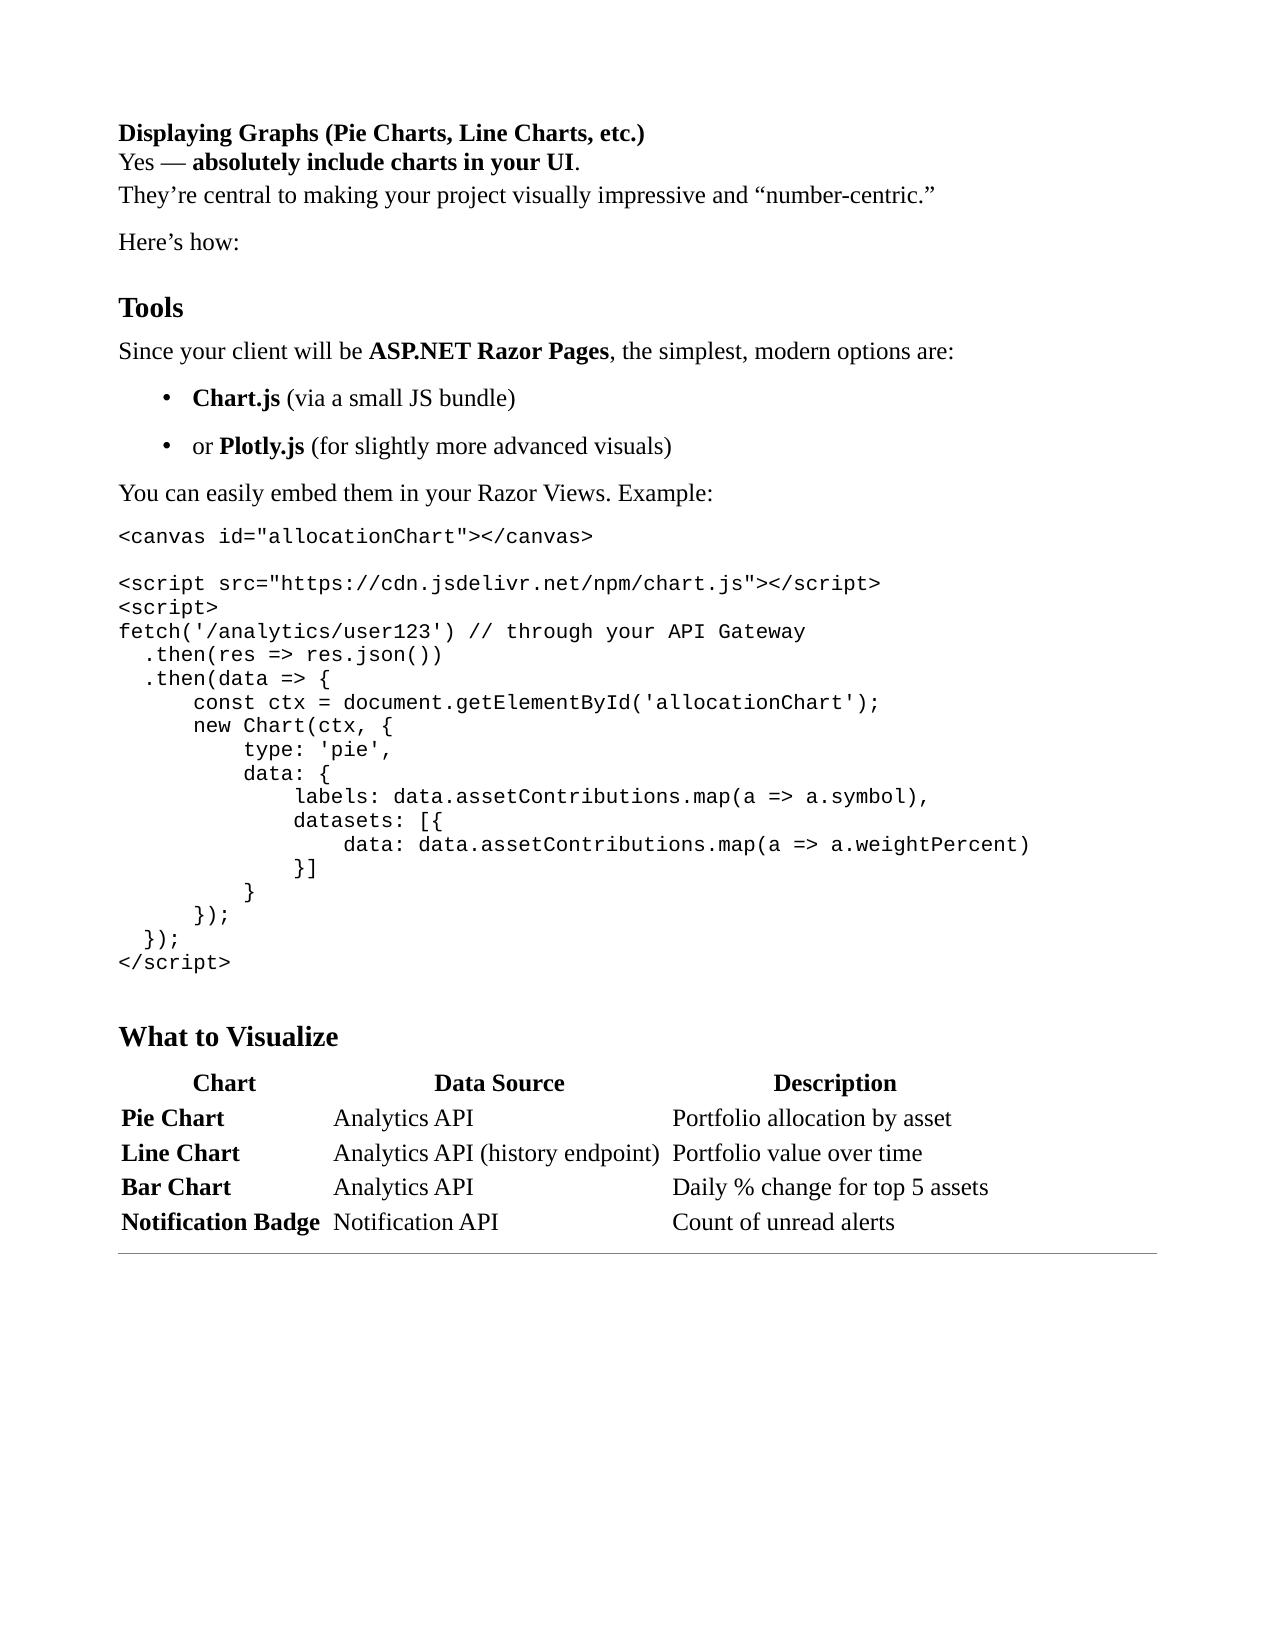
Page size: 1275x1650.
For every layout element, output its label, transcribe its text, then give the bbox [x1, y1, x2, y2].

subtitle What to Visualize [118, 1019, 1157, 1053]
text datasets: [{ [118, 810, 1157, 833]
text }); [118, 904, 1157, 928]
table_cell Bar Chart [118, 1169, 330, 1204]
table_cell Portfolio value over time [669, 1135, 1001, 1169]
text Since your client will be ASP.NET Razor Pages, the simplest, modern options are: [118, 336, 1157, 364]
list or Plotly.js (for slightly more advanced visuals) [162, 431, 1157, 460]
table_cell Analytics API (history endpoint) [330, 1135, 669, 1169]
table_cell Notification Badge [118, 1204, 330, 1238]
text } [118, 881, 1157, 904]
table_header Description [669, 1066, 1001, 1100]
text .then(res => res.json()) [118, 644, 1157, 668]
table_header Data Source [330, 1066, 669, 1100]
text data: data.assetContributions.map(a => a.weightPercent) [118, 833, 1157, 857]
text }] [118, 857, 1157, 881]
table_cell Portfolio allocation by asset [669, 1100, 1001, 1135]
table_cell Analytics API [330, 1169, 669, 1204]
table_cell Notification API [330, 1204, 669, 1238]
text Here’s how: [118, 227, 1157, 256]
text data: { [118, 763, 1157, 786]
list Chart.js (via a small JS bundle) [162, 383, 1157, 412]
text Yes — absolutely include charts in your UI. They’re central to making your project visually impressive and “number-centric.” [118, 147, 1157, 209]
text <script> [118, 597, 1157, 621]
text const ctx = document.getElementById('allocationChart'); [118, 692, 1157, 715]
subtitle Tools [118, 290, 1157, 323]
text You can easily embed them in your Razor Views. Example: [118, 478, 1157, 507]
text <script src="https://cdn.jsdelivr.net/npm/chart.js"></script> [118, 573, 1157, 597]
text <canvas id="allocationChart"></canvas> [118, 526, 1157, 550]
table_cell Count of unread alerts [669, 1204, 1001, 1238]
text type: 'pie', [118, 739, 1157, 763]
table_cell Analytics API [330, 1100, 669, 1135]
text .then(data => { [118, 668, 1157, 692]
text }); [118, 928, 1157, 952]
text </script> [118, 952, 1157, 975]
table_cell Line Chart [118, 1135, 330, 1169]
text fetch('/analytics/user123') // through your API Gateway [118, 621, 1157, 644]
text new Chart(ctx, { [118, 715, 1157, 739]
table_cell Pie Chart [118, 1100, 330, 1135]
table_header Chart [118, 1066, 330, 1100]
text labels: data.assetContributions.map(a => a.symbol), [118, 786, 1157, 810]
text Displaying Graphs (Pie Charts, Line Charts, etc.) [118, 118, 1157, 147]
table_cell Daily % change for top 5 assets [669, 1169, 1001, 1204]
